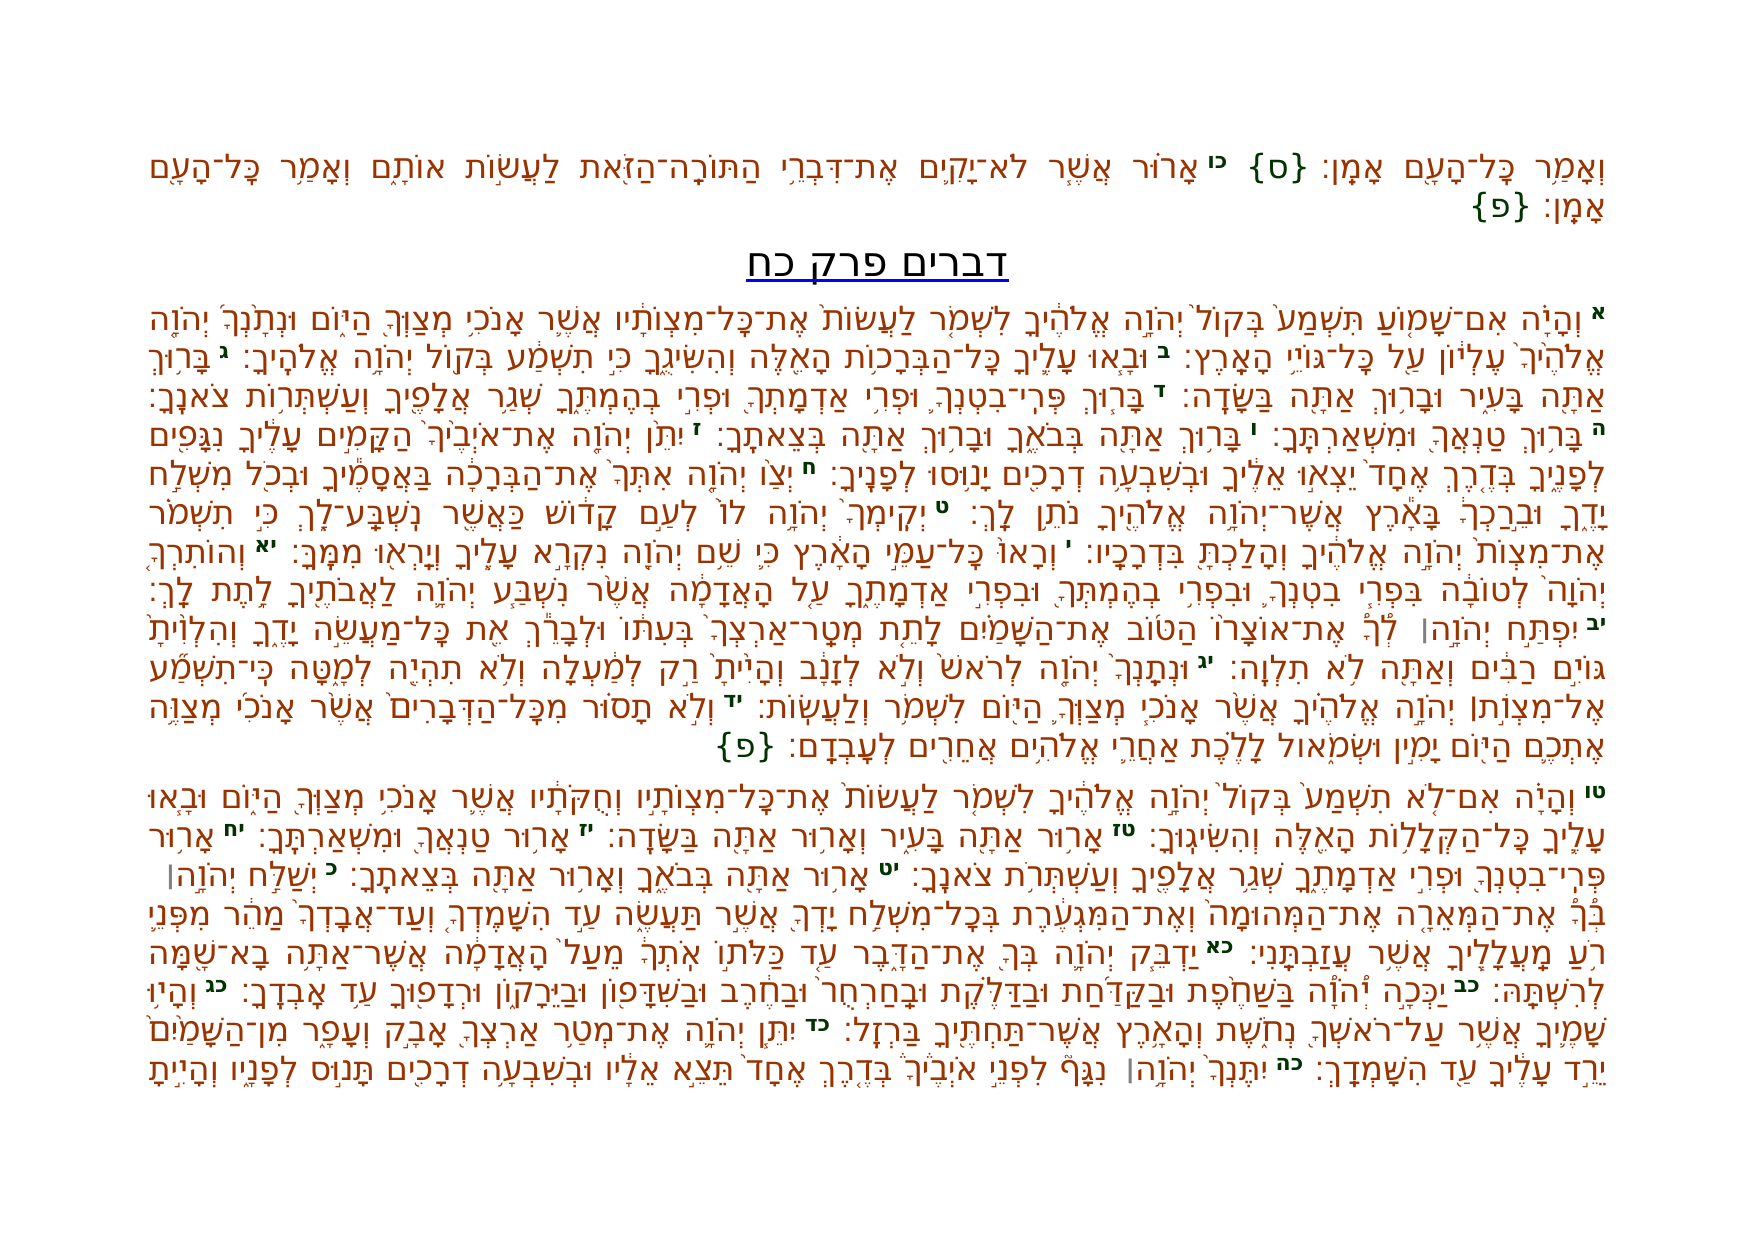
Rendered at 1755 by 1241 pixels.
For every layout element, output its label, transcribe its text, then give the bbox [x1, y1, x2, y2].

text דברים פרק כח [148, 238, 1606, 286]
text וְאָמַ֥ר כׇּל־הָעָ֖ם אָמֵֽן׃ {ס} כו אָר֗וּר אֲשֶׁ֧ר לֹא־יָקִ֛ים אֶת־דִּבְרֵ֥י הַתּוֹרָֽה־הַזֹּ֖את לַעֲשׂ֣וֹת אוֹתָ֑ם וְאָמַ֥ר כׇּל־הָעָ֖ם אָמֵֽן׃ {פ} [148, 148, 1606, 225]
text טו וְהָיָ֗ה אִם־לֹ֤א תִשְׁמַע֙ בְּקוֹל֙ יְהֹוָ֣ה אֱלֹהֶ֔יךָ לִשְׁמֹ֤ר לַעֲשׂוֹת֙ אֶת־כׇּל־מִצְוֺתָ֣יו וְחֻקֹּתָ֔יו אֲשֶׁ֛ר אָנֹכִ֥י מְצַוְּךָ֖ הַיּ֑וֹם וּבָ֧אוּ עָלֶ֛יךָ כׇּל־הַקְּלָל֥וֹת הָאֵ֖לֶּה וְהִשִּׂיגֽוּךָ׃ טז אָר֥וּר אַתָּ֖ה בָּעִ֑יר וְאָר֥וּר אַתָּ֖ה בַּשָּׂדֶֽה׃ יז אָר֥וּר טַנְאֲךָ֖ וּמִשְׁאַרְתֶּֽךָ׃ יח אָר֥וּר פְּרִֽי־בִטְנְךָ֖ וּפְרִ֣י אַדְמָתֶ֑ךָ שְׁגַ֥ר אֲלָפֶ֖יךָ וְעַשְׁתְּרֹ֥ת צֹאנֶֽךָ׃ יט אָר֥וּר אַתָּ֖ה בְּבֹאֶ֑ךָ וְאָר֥וּר אַתָּ֖ה בְּצֵאתֶֽךָ׃ כ יְשַׁלַּ֣ח יְהֹוָ֣ה׀ בְּ֠ךָ֠ אֶת־הַמְּאֵרָ֤ה אֶת־הַמְּהוּמָה֙ וְאֶת־הַמִּגְעֶ֔רֶת בְּכׇל־מִשְׁלַ֥ח יָדְךָ֖ אֲשֶׁ֣ר תַּעֲשֶׂ֑ה עַ֣ד הִשָּׁמֶדְךָ֤ וְעַד־אֲבׇדְךָ֙ מַהֵ֔ר מִפְּנֵ֛י רֹ֥עַ מַֽעֲלָלֶ֖יךָ אֲשֶׁ֥ר עֲזַבְתָּֽנִי׃ כא יַדְבֵּ֧ק יְהֹוָ֛ה בְּךָ֖ אֶת־הַדָּ֑בֶר עַ֚ד כַּלֹּת֣וֹ אֹֽתְךָ֔ מֵעַל֙ הָאֲדָמָ֔ה אֲשֶׁר־אַתָּ֥ה בָא־שָׁ֖מָּה לְרִשְׁתָּֽהּ׃ כב יַכְּכָ֣ה יְ֠הֹוָ֠ה בַּשַּׁחֶ֨פֶת וּבַקַּדַּ֜חַת וּבַדַּלֶּ֗קֶת וּבַֽחַרְחֻר֙ וּבַחֶ֔רֶב וּבַשִּׁדָּפ֖וֹן וּבַיֵּרָק֑וֹן וּרְדָפ֖וּךָ עַ֥ד אׇבְדֶֽךָ׃ כג וְהָי֥וּ שָׁמֶ֛יךָ אֲשֶׁ֥ר עַל־רֹאשְׁךָ֖ נְחֹ֑שֶׁת וְהָאָ֥רֶץ אֲשֶׁר־תַּחְתֶּ֖יךָ בַּרְזֶֽל׃ כד יִתֵּ֧ן יְהֹוָ֛ה אֶת־מְטַ֥ר אַרְצְךָ֖ אָבָ֣ק וְעָפָ֑ר מִן־הַשָּׁמַ֙יִם֙ יֵרֵ֣ד עָלֶ֔יךָ עַ֖ד הִשָּׁמְדָֽךְ׃ כה יִתֶּנְךָ֨ יְהֹוָ֥ה׀ נִגָּף֮ לִפְנֵ֣י אֹיְבֶ֒יךָ֒ בְּדֶ֤רֶךְ אֶחָד֙ תֵּצֵ֣א אֵלָ֔יו וּבְשִׁבְעָ֥ה דְרָכִ֖ים תָּנ֣וּס לְפָנָ֑יו וְהָיִ֣יתָ [148, 778, 1606, 1088]
text א וְהָיָ֗ה אִם־שָׁמ֤וֹעַ תִּשְׁמַע֙ בְּקוֹל֙ יְהֹוָ֣ה אֱלֹהֶ֔יךָ לִשְׁמֹ֤ר לַעֲשׂוֹת֙ אֶת־כׇּל־מִצְוֺתָ֔יו אֲשֶׁ֛ר אָנֹכִ֥י מְצַוְּךָ֖ הַיּ֑וֹם וּנְתָ֨נְךָ֜ יְהֹוָ֤ה אֱלֹהֶ֙יךָ֙ עֶלְי֔וֹן עַ֖ל כׇּל־גּוֹיֵ֥י הָאָֽרֶץ׃ ב וּבָ֧אוּ עָלֶ֛יךָ כׇּל־הַבְּרָכ֥וֹת הָאֵ֖לֶּה וְהִשִּׂיגֻ֑ךָ כִּ֣י תִשְׁמַ֔ע בְּק֖וֹל יְהֹוָ֥ה אֱלֹהֶֽיךָ׃ ג בָּר֥וּךְ אַתָּ֖ה בָּעִ֑יר וּבָר֥וּךְ אַתָּ֖ה בַּשָּׂדֶֽה׃ ד בָּר֧וּךְ פְּרִֽי־בִטְנְךָ֛ וּפְרִ֥י אַדְמָתְךָ֖ וּפְרִ֣י בְהֶמְתֶּ֑ךָ שְׁגַ֥ר אֲלָפֶ֖יךָ וְעַשְׁתְּר֥וֹת צֹאנֶֽךָ׃ ה בָּר֥וּךְ טַנְאֲךָ֖ וּמִשְׁאַרְתֶּֽךָ׃ ו בָּר֥וּךְ אַתָּ֖ה בְּבֹאֶ֑ךָ וּבָר֥וּךְ אַתָּ֖ה בְּצֵאתֶֽךָ׃ ז יִתֵּ֨ן יְהֹוָ֤ה אֶת־אֹיְבֶ֙יךָ֙ הַקָּמִ֣ים עָלֶ֔יךָ נִגָּפִ֖ים לְפָנֶ֑יךָ בְּדֶ֤רֶךְ אֶחָד֙ יֵצְא֣וּ אֵלֶ֔יךָ וּבְשִׁבְעָ֥ה דְרָכִ֖ים יָנ֥וּסוּ לְפָנֶֽיךָ׃ ח יְצַ֨ו יְהֹוָ֤ה אִתְּךָ֙ אֶת־הַבְּרָכָ֔ה בַּאֲסָמֶ֕יךָ וּבְכֹ֖ל מִשְׁלַ֣ח יָדֶ֑ךָ וּבֵ֣רַכְךָ֔ בָּאָ֕רֶץ אֲשֶׁר־יְהֹוָ֥ה אֱלֹהֶ֖יךָ נֹתֵ֥ן לָֽךְ׃ ט יְקִֽימְךָ֨ יְהֹוָ֥ה לוֹ֙ לְעַ֣ם קָד֔וֹשׁ כַּאֲשֶׁ֖ר נִֽשְׁבַּֽע־לָ֑ךְ כִּ֣י תִשְׁמֹ֗ר אֶת־מִצְוֺת֙ יְהֹוָ֣ה אֱלֹהֶ֔יךָ וְהָלַכְתָּ֖ בִּדְרָכָֽיו׃ י וְרָאוּ֙ כׇּל־עַמֵּ֣י הָאָ֔רֶץ כִּ֛י שֵׁ֥ם יְהֹוָ֖ה נִקְרָ֣א עָלֶ֑יךָ וְיָֽרְא֖וּ מִמֶּֽךָּ׃ יא וְהוֹתִרְךָ֤ יְהֹוָה֙ לְטוֹבָ֔ה בִּפְרִ֧י בִטְנְךָ֛ וּבִפְרִ֥י בְהֶמְתְּךָ֖ וּבִפְרִ֣י אַדְמָתֶ֑ךָ עַ֚ל הָאֲדָמָ֔ה אֲשֶׁ֨ר נִשְׁבַּ֧ע יְהֹוָ֛ה לַאֲבֹתֶ֖יךָ לָ֥תֶת לָֽךְ׃ יב יִפְתַּ֣ח יְהֹוָ֣ה׀ לְ֠ךָ֠ אֶת־אוֹצָר֨וֹ הַטּ֜וֹב אֶת־הַשָּׁמַ֗יִם לָתֵ֤ת מְטַֽר־אַרְצְךָ֙ בְּעִתּ֔וֹ וּלְבָרֵ֕ךְ אֵ֖ת כׇּל־מַעֲשֵׂ֣ה יָדֶ֑ךָ וְהִלְוִ֙יתָ֙ גּוֹיִ֣ם רַבִּ֔ים וְאַתָּ֖ה לֹ֥א תִלְוֶֽה׃ יג וּנְתָֽנְךָ֨ יְהֹוָ֤ה לְרֹאשׁ֙ וְלֹ֣א לְזָנָ֔ב וְהָיִ֙יתָ֙ רַ֣ק לְמַ֔עְלָה וְלֹ֥א תִהְיֶ֖ה לְמָ֑טָּה כִּֽי־תִשְׁמַ֞ע אֶל־מִצְוֺ֣ת׀ יְהֹוָ֣ה אֱלֹהֶ֗יךָ אֲשֶׁ֨ר אָנֹכִ֧י מְצַוְּךָ֛ הַיּ֖וֹם לִשְׁמֹ֥ר וְלַעֲשֽׂוֹת׃ יד וְלֹ֣א תָס֗וּר מִכׇּל־הַדְּבָרִים֙ אֲשֶׁ֨ר אָנֹכִ֜י מְצַוֶּ֥ה אֶתְכֶ֛ם הַיּ֖וֹם יָמִ֣ין וּשְׂמֹ֑אול לָלֶ֗כֶת אַחֲרֵ֛י אֱלֹהִ֥ים אֲחֵרִ֖ים לְעׇבְדָֽם׃ {פ} [148, 299, 1606, 765]
